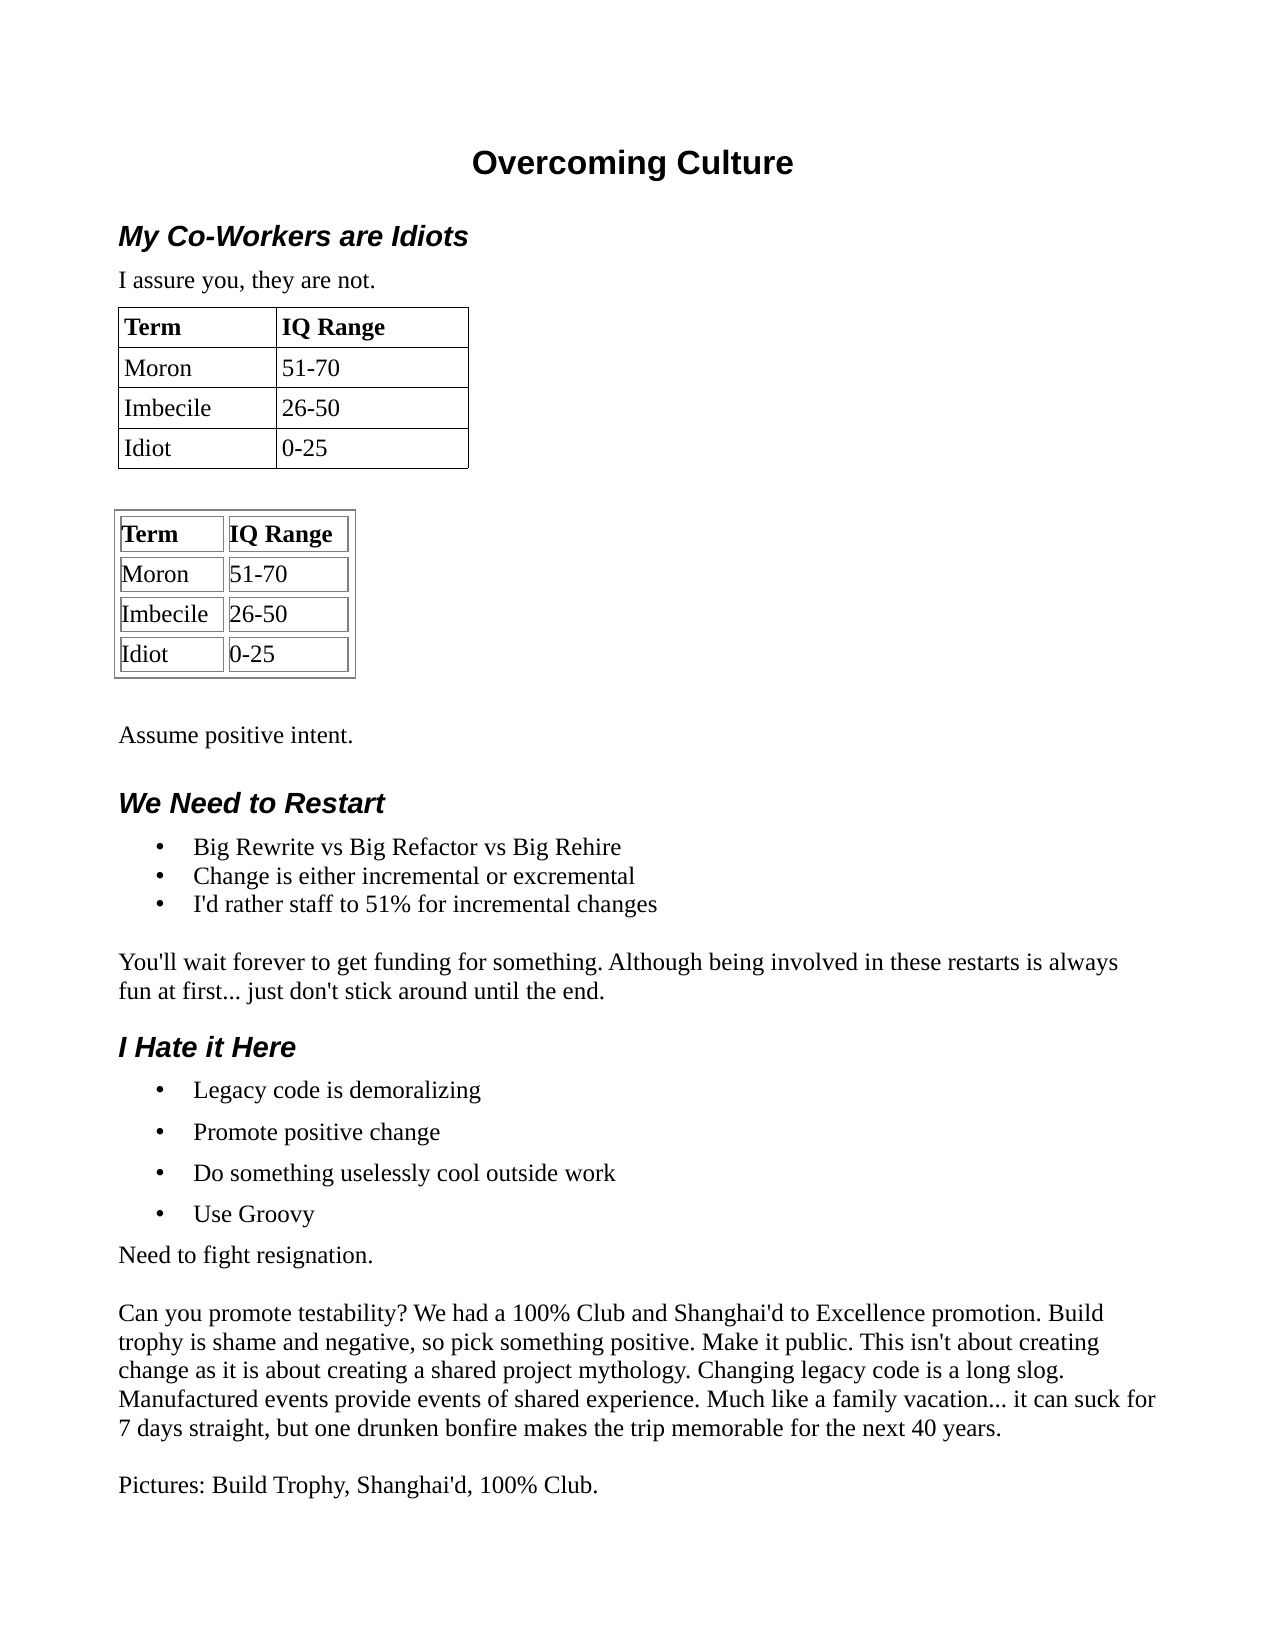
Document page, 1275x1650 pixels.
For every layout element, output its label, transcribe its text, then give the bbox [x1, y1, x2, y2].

list Promote positive change [156, 1117, 1157, 1146]
subtitle We Need to Restart [118, 786, 1157, 819]
table_header Term [118, 511, 226, 551]
subtitle My Co-Workers are Idiots [118, 219, 1157, 253]
table_cell 0-25 [226, 631, 351, 671]
text Need to fight resignation. [118, 1241, 1157, 1269]
text I assure you, they are not. [118, 265, 1157, 294]
list Change is either incremental or excremental [156, 861, 1157, 889]
list Do something uselessly cool outside work [156, 1158, 1157, 1187]
table_cell 51-70 [277, 348, 468, 387]
table_cell Idiot [118, 631, 226, 671]
subtitle I Hate it Here [118, 1029, 1157, 1063]
text Pictures: Build Trophy, Shanghai'd, 100% Club. [118, 1471, 1157, 1528]
table_header Term [119, 308, 276, 347]
subtitle Overcoming Culture [118, 143, 1157, 182]
table_cell Moron [118, 551, 226, 591]
table_cell 26-50 [226, 591, 351, 631]
list Legacy code is demoralizing [156, 1076, 1157, 1104]
text Can you promote testability? We had a 100% Club and Shanghai'd to Excellence promotion. Build trophy is shame and negative, so pick something positive. Make it public. This isn't about creating change as it is about creating a shared project mythology. Changing legacy code is a long slog. Manufactured events provide events of shared experience. Much like a family vacation... it can suck for 7 days straight, but one drunken bonfire makes the trip memorable for the next 40 years. [118, 1298, 1157, 1442]
list Big Rewrite vs Big Refactor vs Big Rehire [156, 832, 1157, 861]
table_header IQ Range [226, 511, 351, 551]
table_cell Idiot [119, 429, 276, 468]
table_header IQ Range [277, 308, 468, 347]
table_cell Imbecile [119, 388, 276, 427]
table_cell Moron [119, 348, 276, 387]
table_cell 26-50 [277, 388, 468, 427]
table_cell Imbecile [118, 591, 226, 631]
text Assume positive intent. [118, 720, 1157, 748]
table_cell 0-25 [277, 429, 468, 468]
list Use Groovy [156, 1199, 1157, 1228]
text You'll wait forever to get funding for something. Although being involved in these restarts is always fun at first... just don't stick around until the end. [118, 947, 1157, 1004]
list I'd rather staff to 51% for incremental changes [156, 889, 1157, 918]
table_cell 51-70 [226, 551, 351, 591]
